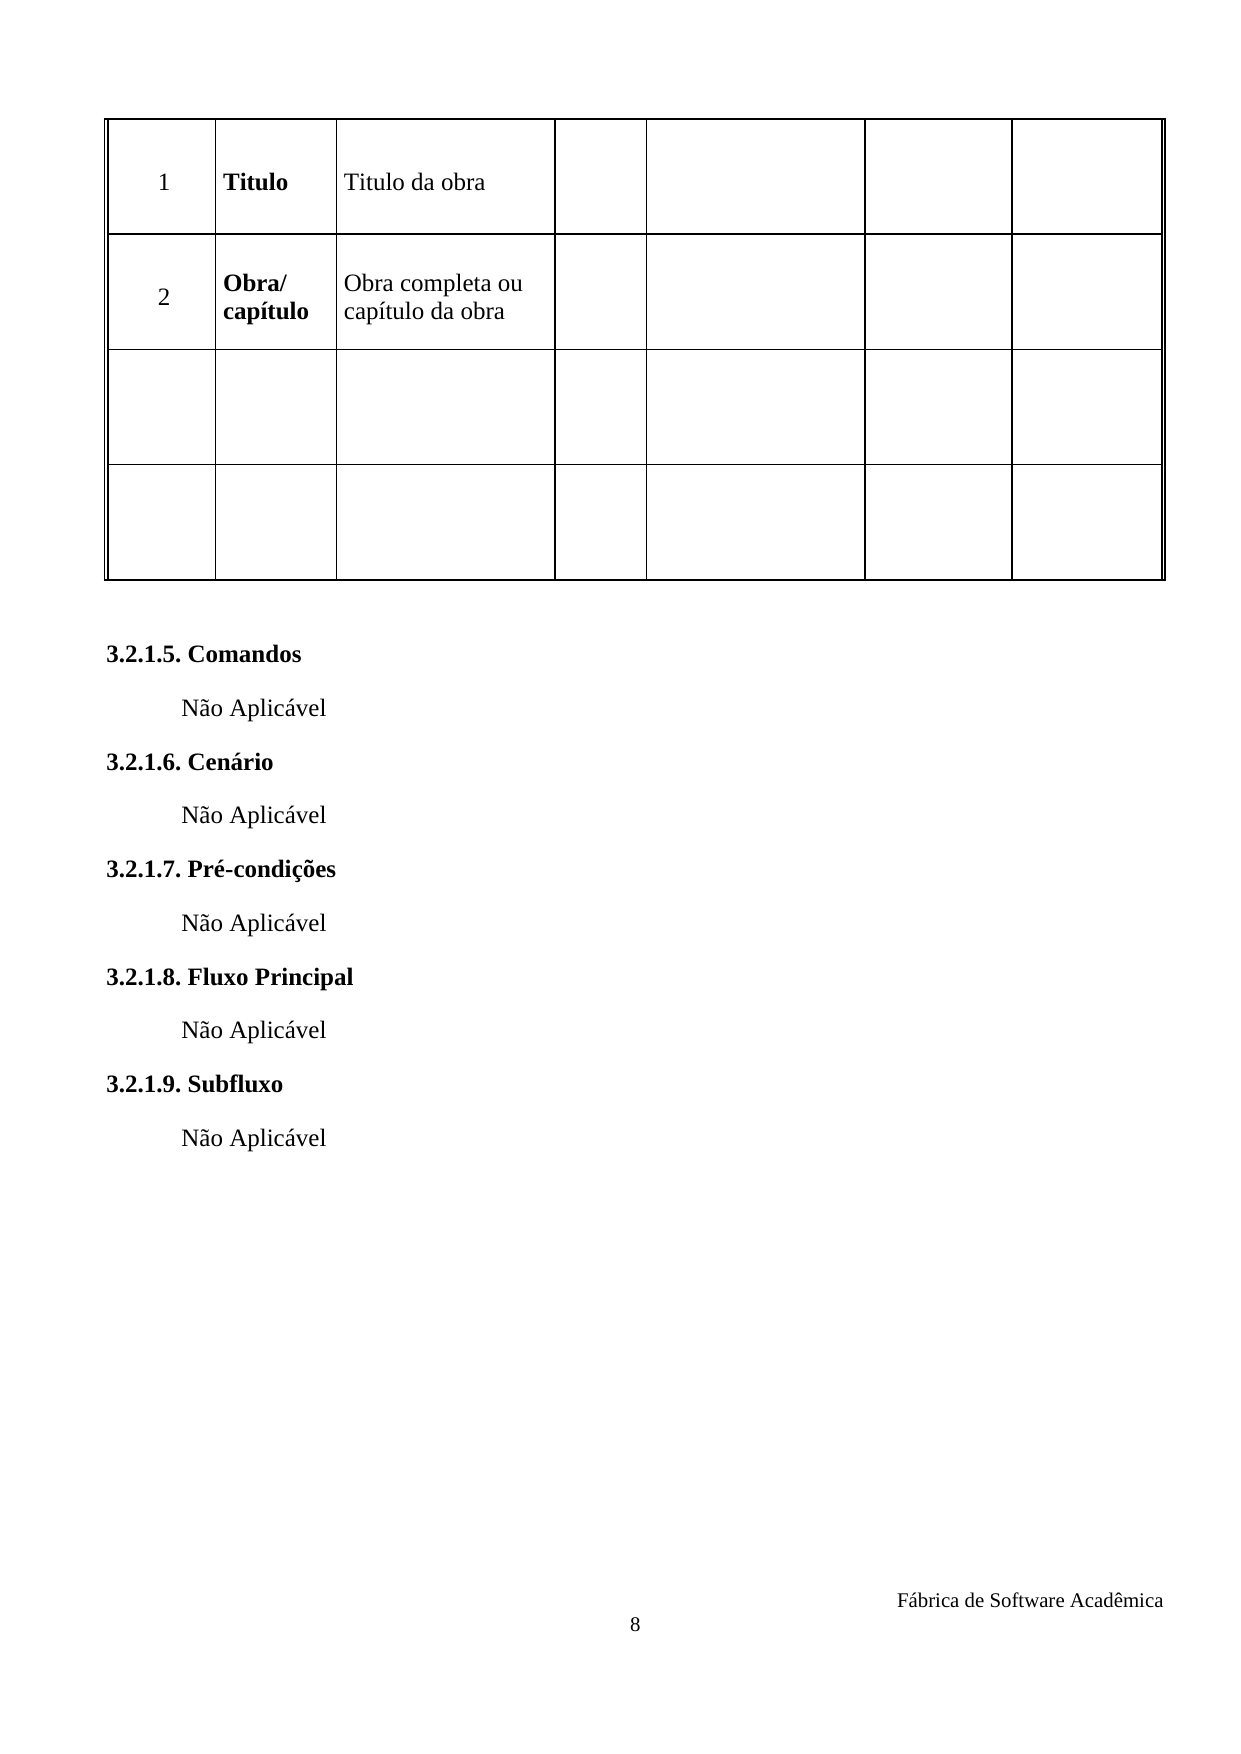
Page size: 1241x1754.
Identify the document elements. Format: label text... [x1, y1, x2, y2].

subtitle Cenário [106, 747, 1163, 775]
table_cell [216, 465, 336, 579]
table_cell Titulo da obra [337, 120, 554, 233]
table_cell [556, 235, 646, 348]
table_cell [216, 350, 336, 464]
table_cell [647, 120, 864, 233]
table_cell [866, 235, 1011, 348]
subtitle Pré-condições [106, 854, 1163, 883]
table_cell [556, 350, 646, 464]
table_cell [866, 120, 1011, 233]
table_cell [1013, 350, 1161, 464]
table_cell 1 [109, 120, 215, 233]
table_cell [647, 465, 864, 579]
table_cell [109, 350, 215, 464]
table_cell [1013, 120, 1161, 233]
text Não Aplicável [106, 1015, 1163, 1044]
table_cell Obra completa ou capítulo da obra [337, 235, 554, 348]
table_cell [1013, 465, 1161, 579]
table_cell [337, 350, 554, 464]
list Não Aplicável [106, 908, 1163, 937]
text Não Aplicável [106, 800, 1163, 829]
list Não Aplicável [106, 1123, 1163, 1152]
subtitle Subfluxo [106, 1069, 1163, 1098]
table_cell [109, 465, 215, 579]
table_cell Obra/capítulo [216, 235, 336, 348]
table_cell [647, 235, 864, 348]
table_cell [866, 465, 1011, 579]
table_cell [866, 350, 1011, 464]
table_cell [556, 120, 646, 233]
text Não Aplicável [106, 693, 1163, 722]
subtitle Comandos [106, 639, 1163, 668]
table_cell [556, 465, 646, 579]
table_cell [647, 350, 864, 464]
table_cell [1013, 235, 1161, 348]
table_cell Titulo [216, 120, 336, 233]
table_cell 2 [109, 235, 215, 348]
table_cell [337, 465, 554, 579]
subtitle Fluxo Principal [106, 962, 1163, 990]
